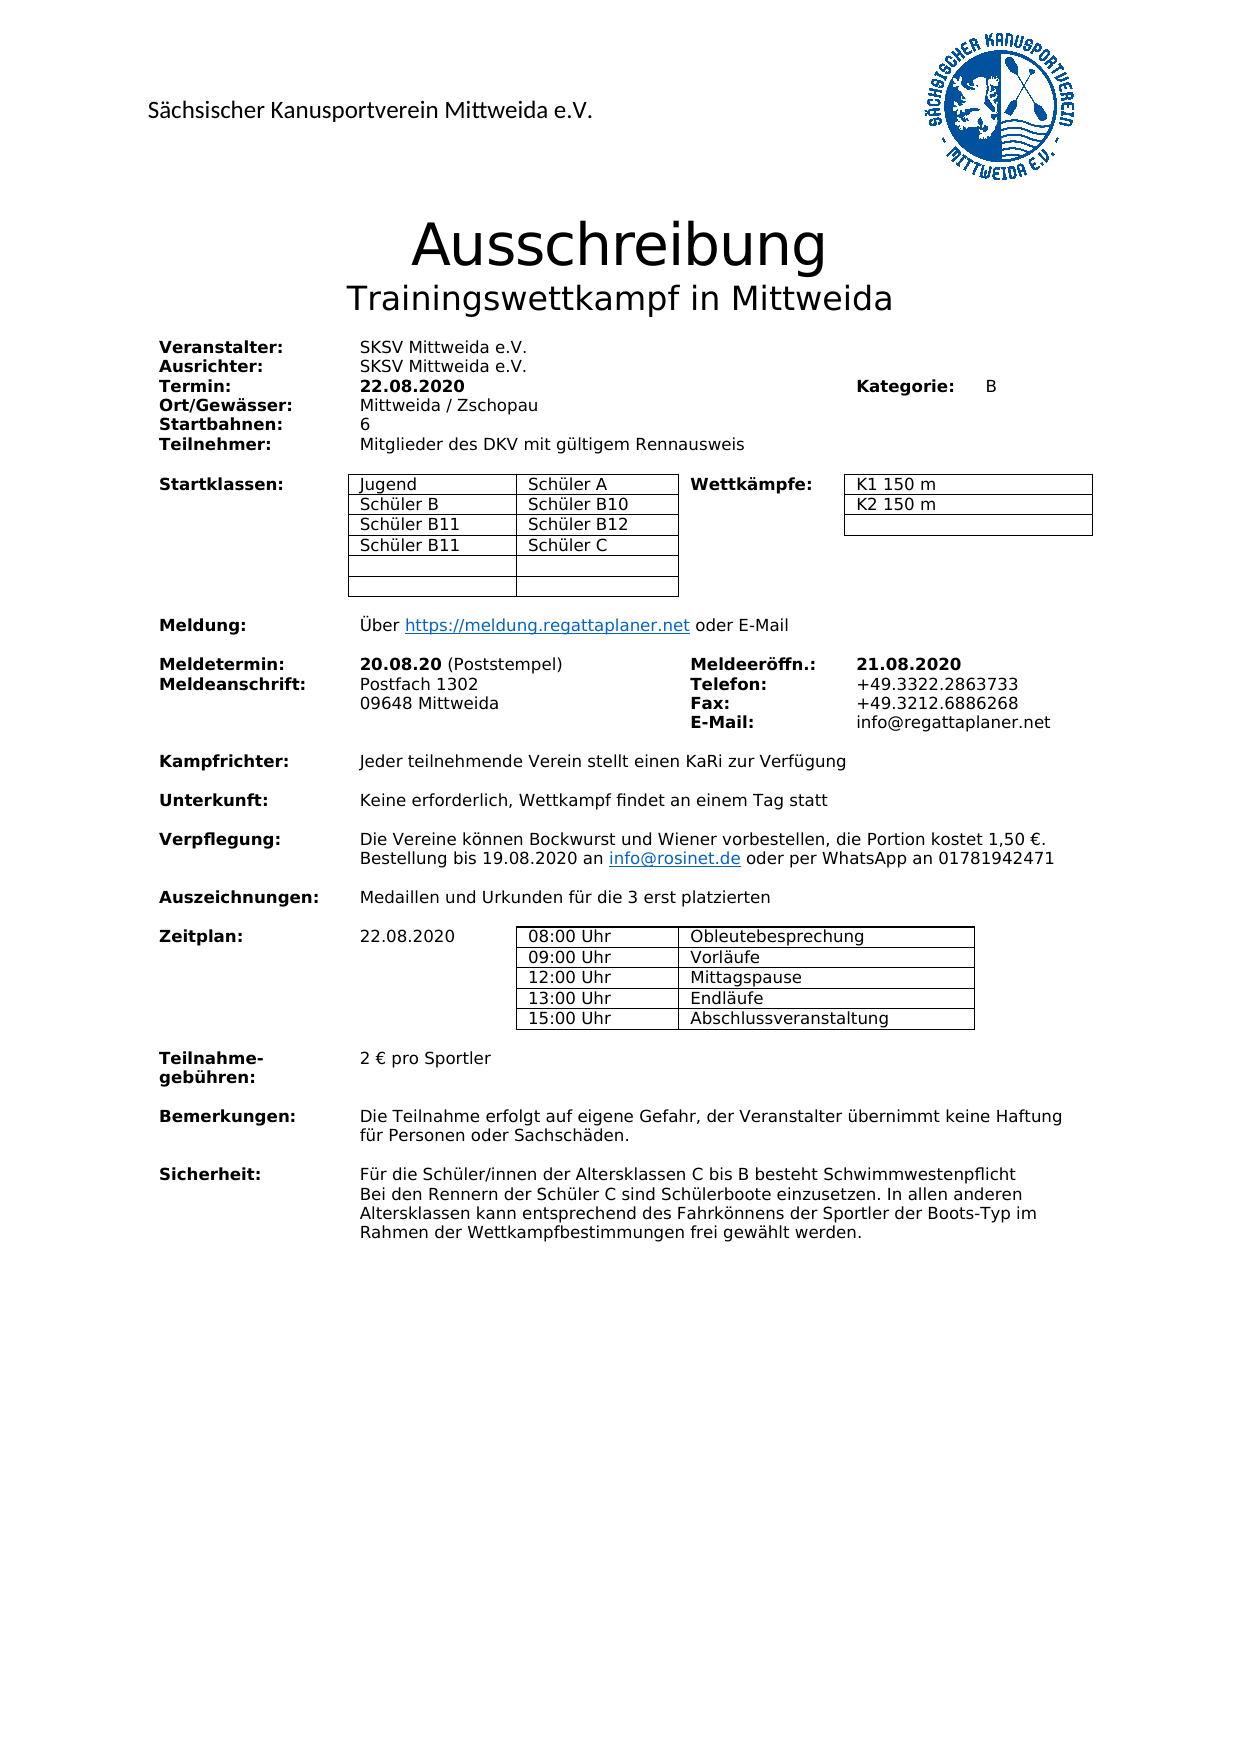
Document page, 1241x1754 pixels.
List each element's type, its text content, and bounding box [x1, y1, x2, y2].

table_cell Schüler B11 [349, 536, 516, 555]
table_cell [575, 1088, 679, 1107]
table_cell [517, 415, 679, 435]
table_cell [348, 636, 1092, 655]
table_cell 6 [348, 415, 517, 435]
table_cell [679, 555, 845, 576]
table_cell B [974, 377, 1092, 396]
table_cell [679, 733, 845, 752]
table_cell [517, 694, 679, 713]
table_cell Startbahnen: [148, 415, 348, 435]
table_cell Schüler A [517, 475, 678, 494]
table_cell [974, 888, 1092, 907]
table_cell [148, 494, 348, 514]
table_cell [148, 810, 348, 829]
table_cell [148, 733, 348, 752]
table_cell Schüler B10 [517, 495, 678, 514]
table_cell Sicherheit: [148, 1165, 348, 1243]
table_cell [845, 1030, 974, 1049]
table_cell [148, 636, 348, 655]
table_cell Postfach 1302 [348, 675, 517, 694]
table_cell Meldung: [148, 616, 348, 636]
table_cell Keine erforderlich, Wettkampf findet an einem Tag statt [348, 791, 845, 810]
table_cell Ausrichter: [148, 357, 348, 377]
table_cell [348, 1088, 517, 1107]
table_cell [148, 988, 348, 1008]
table_cell [148, 947, 348, 967]
table_cell [517, 675, 679, 694]
table_cell [148, 1008, 348, 1028]
table_cell 15:00 Uhr [517, 1009, 678, 1028]
table_cell [974, 454, 1092, 473]
table_cell [845, 357, 974, 377]
table_cell 22.08.2020 [348, 377, 517, 396]
table_cell [148, 868, 348, 888]
table_cell [975, 967, 1092, 988]
table_cell [148, 596, 348, 616]
table_cell Auszeichnungen: [148, 888, 348, 907]
table_cell Schüler C [517, 536, 678, 555]
table_cell [975, 1008, 1092, 1028]
table_cell Die Vereine können Bockwurst und Wiener vorbestellen, die Portion kostet 1,50 €. Bestellung bis 19.08.2020 an info@rosinet.de oder per WhatsApp an 01781942471 [348, 830, 1092, 868]
table_cell [845, 435, 974, 454]
table_header [974, 338, 1092, 357]
title Ausschreibung [148, 211, 1093, 279]
table_cell [679, 535, 845, 555]
table_cell [845, 771, 974, 791]
table_cell [348, 967, 516, 988]
table_header Veranstalter: [148, 338, 348, 357]
table_cell [974, 771, 1092, 791]
table_cell [349, 556, 516, 576]
table_cell 12:00 Uhr [517, 968, 678, 988]
table_cell [679, 1030, 845, 1049]
table_cell [845, 454, 974, 473]
table_cell K1 150 m [845, 475, 1092, 494]
table_cell Verpflegung: [148, 830, 348, 868]
table_cell [348, 1008, 516, 1028]
table_cell Kampfrichter: [148, 752, 348, 771]
table_cell 09:00 Uhr [517, 948, 678, 967]
table_cell [148, 771, 348, 791]
table_cell [348, 771, 845, 791]
table_cell [679, 494, 844, 514]
table_cell Medaillen und Urkunden für die 3 erst platzierten [348, 888, 845, 907]
table_cell [679, 377, 845, 396]
table_cell Jeder teilnehmende Verein stellt einen KaRi zur Verfügung [348, 752, 974, 771]
table_cell [348, 947, 516, 967]
table_header [845, 338, 974, 357]
table_cell [845, 396, 974, 415]
table_cell [845, 907, 974, 926]
table_cell Schüler B11 [349, 515, 516, 535]
table_cell K2 150 m [845, 495, 1092, 514]
table_cell [907, 1088, 974, 1107]
table_cell 20.08.20 (Poststempel) [348, 655, 679, 674]
table_cell [974, 596, 1092, 616]
table_cell [148, 1146, 348, 1165]
table_cell [148, 555, 348, 576]
table_cell [845, 733, 1092, 752]
table_cell Mittweida / Zschopau [348, 396, 679, 415]
table_cell Vorläufe [679, 948, 974, 967]
table_cell [975, 926, 1092, 947]
table_cell Endläufe [679, 989, 974, 1008]
table_cell Termin: [148, 377, 348, 396]
table_cell [974, 752, 1092, 771]
table_cell [349, 577, 516, 596]
table_cell [679, 396, 845, 415]
table_cell [348, 868, 1092, 888]
table_cell Teilnehmer: [148, 435, 348, 454]
table_cell [679, 1088, 752, 1107]
table_cell [845, 515, 1092, 535]
table_cell [517, 713, 679, 733]
table_cell Abschlussveranstaltung [679, 1009, 974, 1028]
table_cell Bemerkungen: [148, 1107, 348, 1146]
table_cell [148, 967, 348, 988]
table_cell Mitglieder des DKV mit gültigem Rennausweis [348, 435, 845, 454]
table_cell Unterkunft: [148, 791, 348, 810]
table_cell [348, 597, 517, 616]
table_cell [845, 596, 974, 616]
table_cell Die Teilnahme erfolgt auf eigene Gefahr, der Veranstalter übernimmt keine Haftung für Personen oder Sachschäden. [348, 1107, 1092, 1146]
table_cell [517, 556, 678, 576]
table_cell [974, 1088, 1092, 1107]
table_cell [845, 888, 974, 907]
table_cell [845, 555, 1092, 576]
table_cell [974, 791, 1092, 810]
table_cell [974, 396, 1092, 415]
table_cell [348, 1146, 1092, 1165]
table_cell Meldetermin: [148, 655, 348, 674]
table_cell [974, 357, 1092, 377]
table_cell [974, 415, 1092, 435]
table_cell Meldeeröffn.: [679, 655, 845, 674]
table_cell Für die Schüler/innen der Altersklassen C bis B besteht Schwimmwestenpflicht Bei den Rennern der Schüler C sind Schülerboote einzusetzen. In allen anderen Altersklassen kann entsprechend des Fahrkönnens der Sportler der Boots-Typ im Rahmen der Wettkampfbestimmungen frei gewählt werden. [348, 1165, 1092, 1243]
table_cell [845, 1088, 907, 1107]
table_cell [148, 907, 348, 926]
table_cell [974, 435, 1092, 454]
table_cell [974, 907, 1092, 926]
table_cell [845, 791, 974, 810]
table_cell [679, 576, 845, 596]
table_cell Obleutebesprechung [679, 928, 974, 947]
table_cell 13:00 Uhr [517, 989, 678, 1008]
table_cell [517, 377, 679, 396]
table_cell [148, 1029, 348, 1049]
table_cell Meldeanschrift: [148, 675, 348, 694]
table_cell info@regattaplaner.net [845, 713, 1092, 733]
table_cell Schüler B [349, 495, 516, 514]
table_cell Kategorie: [845, 377, 974, 396]
table_cell [974, 576, 1092, 596]
text Trainingswettkampf in Mittweida [148, 279, 1093, 318]
table_cell Mittagspause [679, 968, 974, 988]
table_cell [679, 514, 844, 535]
table_cell [679, 415, 845, 435]
table_cell [348, 454, 845, 473]
table_cell Ort/Gewässer: [148, 396, 348, 415]
table_cell Zeitplan: [148, 926, 348, 947]
table_cell Fax: [679, 694, 845, 713]
table_cell [148, 694, 348, 713]
table_cell [517, 1030, 679, 1049]
table_cell [348, 713, 517, 733]
table_cell [348, 907, 845, 926]
table_cell Teilnahme-gebühren: [148, 1049, 348, 1088]
table_cell [517, 597, 679, 616]
table_cell [148, 514, 348, 535]
table_cell [148, 1088, 348, 1107]
table_cell [148, 454, 348, 473]
table_cell 2 € pro Sportler [348, 1049, 1092, 1088]
table_cell [845, 810, 974, 829]
table_cell SKSV Mittweida e.V. [348, 357, 845, 377]
table_cell 08:00 Uhr [517, 928, 678, 947]
table_cell [517, 733, 679, 752]
table_cell Jugend [349, 475, 516, 494]
table_cell [348, 733, 517, 752]
picture [920, 27, 1080, 186]
table_cell [679, 596, 845, 616]
table_cell [348, 1029, 517, 1049]
table_cell [348, 988, 516, 1008]
table_cell 22.08.2020 [348, 926, 516, 947]
table_cell +49.3322.2863733 [845, 675, 1092, 694]
table_cell [975, 947, 1092, 967]
table_cell Telefon: [679, 675, 845, 694]
table_cell Über https://meldung.regattaplaner.net oder E-Mail [348, 616, 1092, 636]
table_cell Startklassen: [148, 474, 348, 494]
table_cell E-Mail: [679, 713, 845, 733]
table_cell [845, 576, 974, 596]
table_cell 21.08.2020 [845, 655, 1092, 674]
table_cell [148, 576, 348, 596]
table_cell +49.3212.6886268 [845, 694, 1092, 713]
table_cell Wettkämpfe: [679, 474, 844, 494]
table_cell [148, 713, 348, 733]
table_cell [975, 988, 1092, 1008]
table_cell [517, 1088, 575, 1107]
table_cell [845, 415, 974, 435]
table_header SKSV Mittweida e.V. [348, 338, 845, 357]
table_cell [974, 1029, 1092, 1049]
table_cell 09648 Mittweida [348, 694, 517, 713]
table_cell [845, 536, 1092, 555]
table_cell [974, 810, 1092, 829]
table_cell [517, 577, 678, 596]
table_cell [348, 810, 845, 829]
table_cell [148, 535, 348, 555]
table_cell Schüler B12 [517, 515, 678, 535]
table_cell [752, 1088, 845, 1107]
